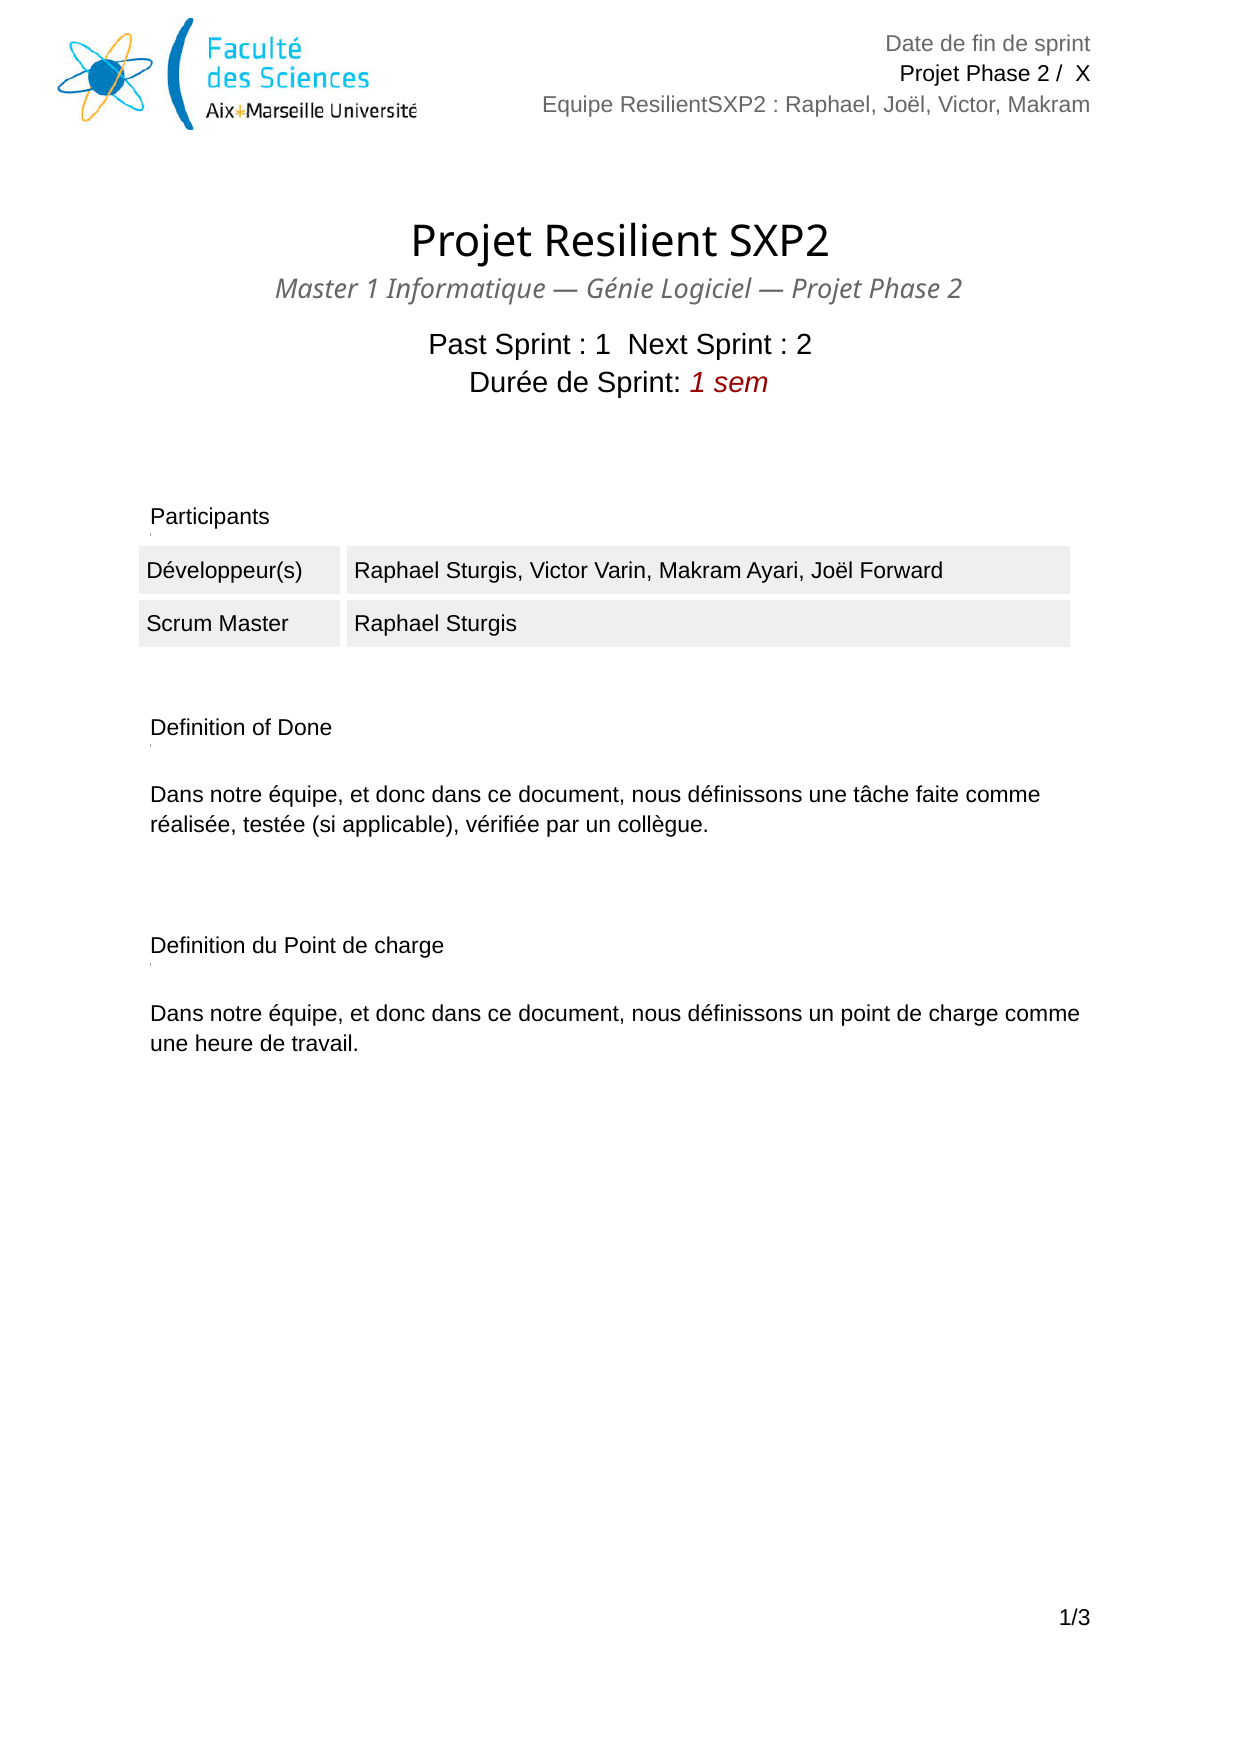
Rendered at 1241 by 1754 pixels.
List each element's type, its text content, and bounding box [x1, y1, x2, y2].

text Definition du Point de charge [150, 932, 1090, 959]
table_cell Scrum Master [139, 600, 340, 647]
subtitle Master 1 Informatique — Génie Logiciel — Projet Phase 2 [150, 269, 1090, 306]
picture [56, 18, 417, 130]
text Dans notre équipe, et donc dans ce document, nous définissons un point de charge comme une heure de travail. [150, 1000, 1090, 1056]
text Dans notre équipe, et donc dans ce document, nous définissons une tâche faite comme réalisée, testée (si applicable), vérifiée par un collègue. [150, 781, 1090, 838]
text Definition of Done [150, 714, 1090, 740]
text Durée de Sprint: 1 sem [150, 365, 1090, 399]
text Past Sprint : 1 Next Sprint : 2 [150, 327, 1090, 360]
table_header Raphael Sturgis, Victor Varin, Makram Ayari, Joël Forward [347, 546, 1070, 594]
table_header Développeur(s) [139, 546, 340, 594]
text Participants [150, 503, 1090, 529]
subtitle Projet Resilient SXP2 [150, 209, 1090, 269]
table_cell Raphael Sturgis [347, 600, 1070, 647]
